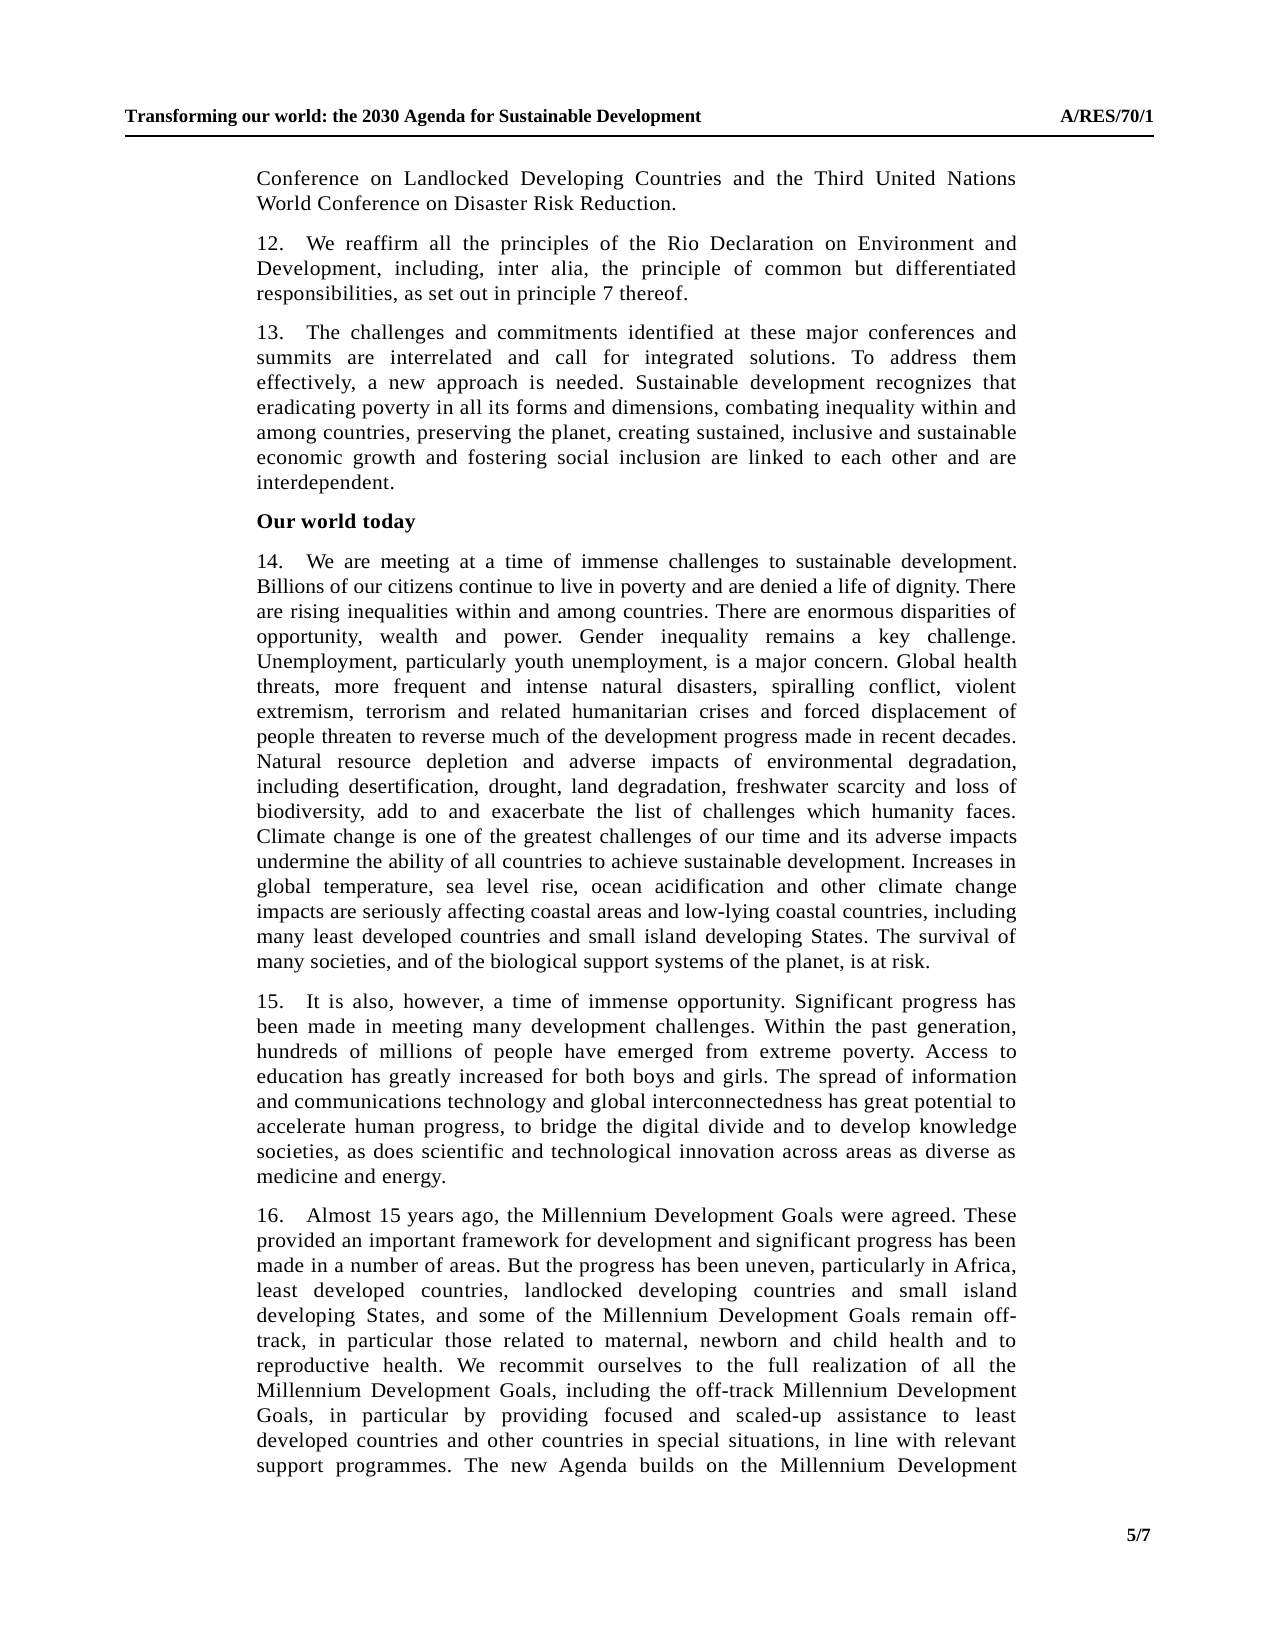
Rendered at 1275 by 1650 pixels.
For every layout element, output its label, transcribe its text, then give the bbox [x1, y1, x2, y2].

text 13. The challenges and commitments identified at these major conferences and summits are interrelated and call for integrated solutions. To address them effectively, a new approach is needed. Sustainable development recognizes that eradicating poverty in all its forms and dimensions, combating inequality within and among countries, preserving the planet, creating sustained, inclusive and sustainable economic growth and fostering social inclusion are linked to each other and are interdependent. [256, 319, 1018, 494]
text Conference on Landlocked Developing Countries and the Third United Nations World Conference on Disaster Risk Reduction. [256, 165, 1018, 215]
text 16. Almost 15 years ago, the Millennium Development Goals were agreed. These provided an important framework for development and significant progress has been made in a number of areas. But the progress has been uneven, particularly in Africa, least developed countries, landlocked developing countries and small island developing States, and some of the Millennium Development Goals remain off-track, in particular those related to maternal, newborn and child health and to reproductive health. We recommit ourselves to the full realization of all the Millennium Development Goals, including the off-track Millennium Development Goals, in particular by providing focused and scaled-up assistance to least developed countries and other countries in special situations, in line with relevant support programmes. The new Agenda builds on the Millennium Development [256, 1202, 1018, 1477]
text 12. We reaffirm all the principles of the Rio Declaration on Environment and Development, including, inter alia, the principle of common but differentiated responsibilities, as set out in principle 7 thereof. [256, 229, 1018, 304]
text 14. We are meeting at a time of immense challenges to sustainable development. Billions of our citizens continue to live in poverty and are denied a life of dignity. There are rising inequalities within and among countries. There are enormous disparities of opportunity, wealth and power. Gender inequality remains a key challenge. Unemployment, particularly youth unemployment, is a major concern. Global health threats, more frequent and intense natural disasters, spiralling conflict, violent extremism, terrorism and related humanitarian crises and forced displacement of people threaten to reverse much of the development progress made in recent decades. Natural resource depletion and adverse impacts of environmental degradation, including desertification, drought, land degradation, freshwater scarcity and loss of biodiversity, add to and exacerbate the list of challenges which humanity faces. Climate change is one of the greatest challenges of our time and its adverse impacts undermine the ability of all countries to achieve sustainable development. Increases in global temperature, sea level rise, ocean acidification and other climate change impacts are seriously affecting coastal areas and low-lying coastal countries, including many least developed countries and small island developing States. The survival of many societies, and of the biological support systems of the planet, is at risk. [256, 548, 1018, 973]
text 15. It is also, however, a time of immense opportunity. Significant progress has been made in meeting many development challenges. Within the past generation, hundreds of millions of people have emerged from extreme poverty. Access to education has greatly increased for both boys and girls. The spread of information and communications technology and global interconnectedness has great potential to accelerate human progress, to bridge the digital divide and to develop knowledge societies, as does scientific and technological innovation across areas as diverse as medicine and energy. [256, 988, 1018, 1188]
subtitle Our world today [256, 509, 1018, 534]
